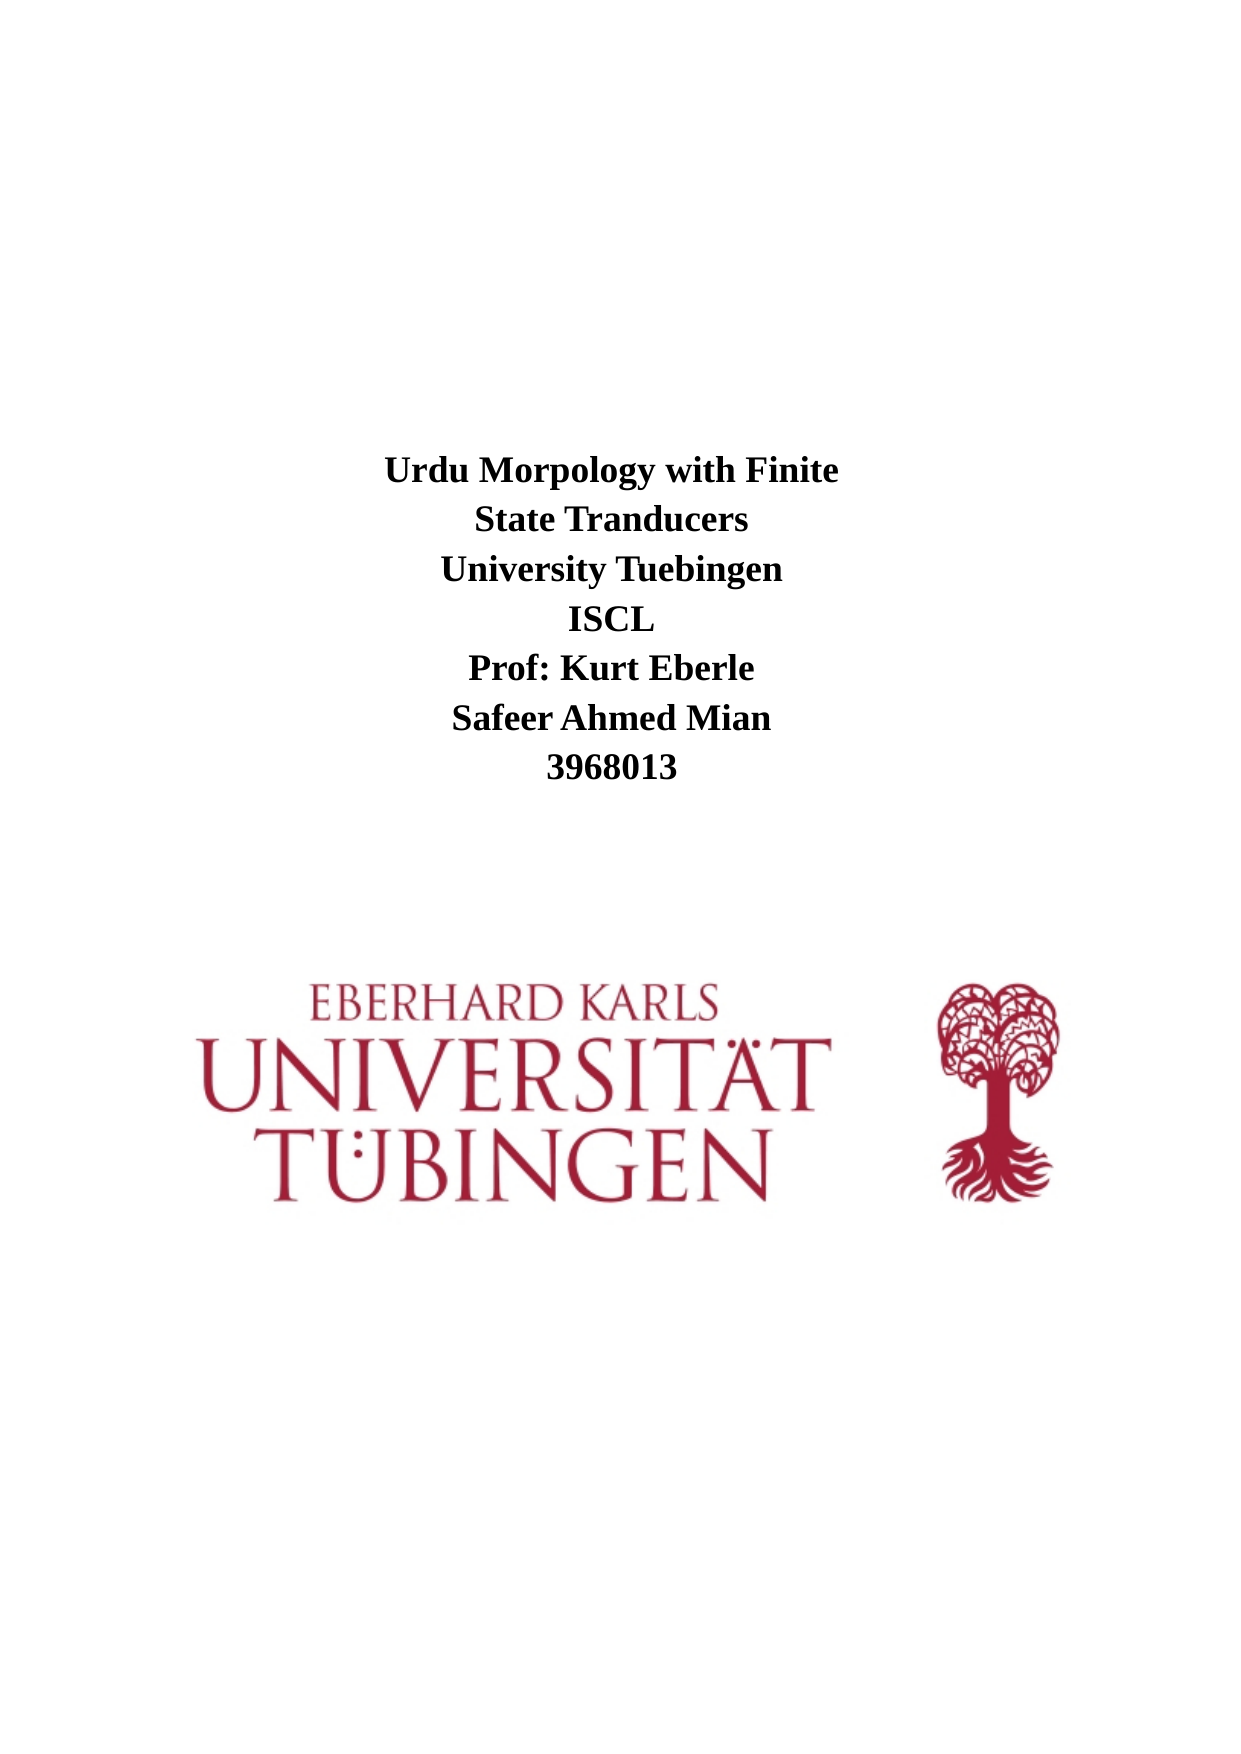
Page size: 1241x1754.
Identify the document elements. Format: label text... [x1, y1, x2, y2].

text Prof: Kurt Eberle [339, 646, 884, 689]
text University Tuebingen [339, 546, 884, 589]
text Urdu Morpology with Finite State Tranducers [339, 447, 884, 540]
text Safeer Ahmed Mian [339, 695, 884, 738]
text ISCL [339, 596, 884, 639]
text 3968013 [339, 745, 884, 788]
